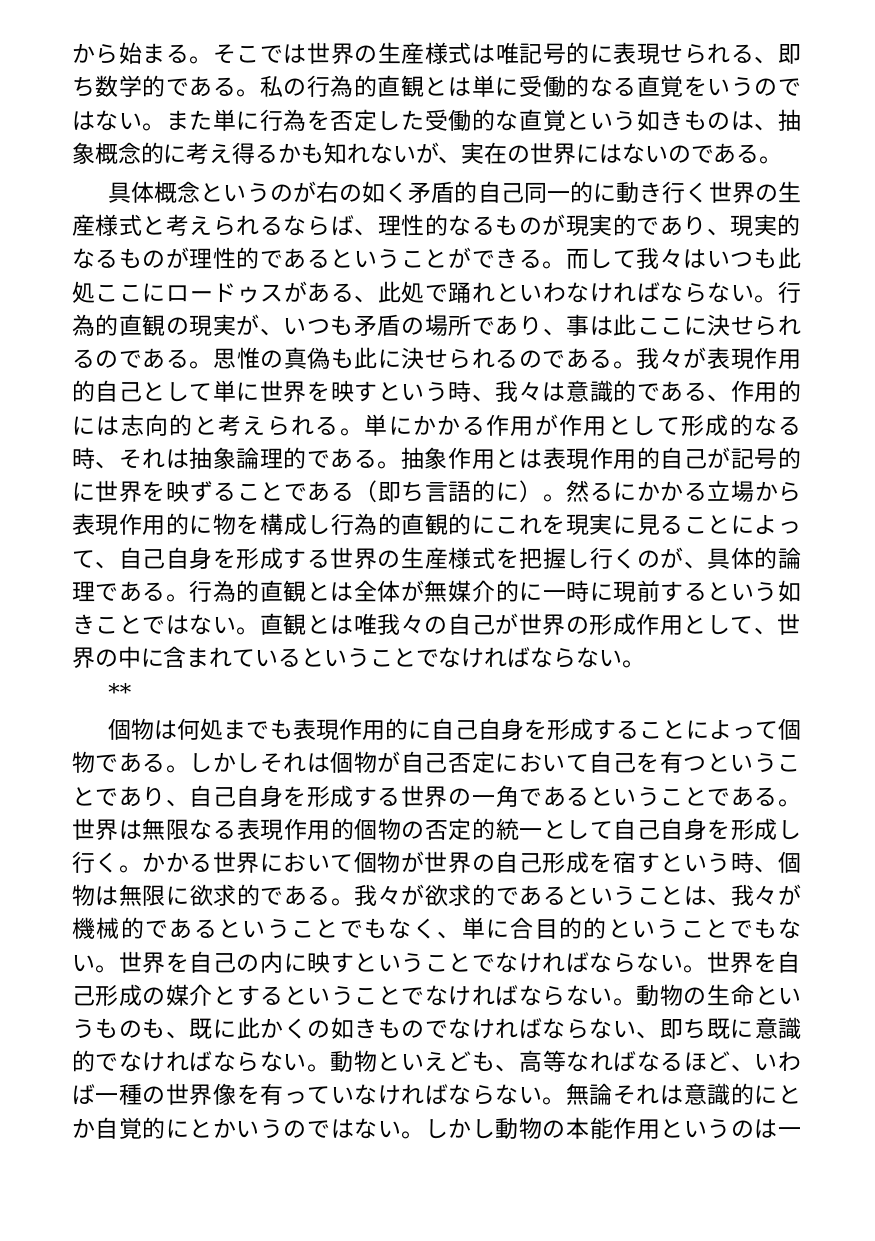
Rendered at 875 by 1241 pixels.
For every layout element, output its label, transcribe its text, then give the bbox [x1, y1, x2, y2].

text から始まる。そこでは世界の生産様式は唯記号的に表現せられる、即ち数学的である。私の行為的直観とは単に受働的なる直覚をいうのではない。また単に行為を否定した受働的な直覚という如きものは、抽象概念的に考え得るかも知れないが、実在の世界にはないのである。 [72, 36, 802, 169]
text 個物は何処までも表現作用的に自己自身を形成することによって個物である。しかしそれは個物が自己否定において自己を有つということであり、自己自身を形成する世界の一角であるということである。世界は無限なる表現作用的個物の否定的統一として自己自身を形成し行く。かかる世界において個物が世界の自己形成を宿すという時、個物は無限に欲求的である。我々が欲求的であるということは、我々が機械的であるということでもなく、単に合目的的ということでもない。世界を自己の内に映すということでなければならない。世界を自己形成の媒介とするということでなければならない。動物の生命というものも、既に此かくの如きものでなければならない、即ち既に意識的でなければならない。動物といえども、高等なればなるほど、いわば一種の世界像を有っていなければならない。無論それは意識的にとか自覚的にとかいうのではない。しかし動物の本能作用というのは一 [72, 712, 802, 1144]
text ** [72, 679, 802, 706]
text 具体概念というのが右の如く矛盾的自己同一的に動き行く世界の生産様式と考えられるならば、理性的なるものが現実的であり、現実的なるものが理性的であるということができる。而して我々はいつも此処ここにロードゥスがある、此処で踊れといわなければならない。行為的直観の現実が、いつも矛盾の場所であり、事は此ここに決せられるのである。思惟の真偽も此に決せられるのである。我々が表現作用的自己として単に世界を映すという時、我々は意識的である、作用的には志向的と考えられる。単にかかる作用が作用として形成的なる時、それは抽象論理的である。抽象作用とは表現作用的自己が記号的に世界を映ずることである（即ち言語的に）。然るにかかる立場から表現作用的に物を構成し行為的直観的にこれを現実に見ることによって、自己自身を形成する世界の生産様式を把握し行くのが、具体的論理である。行為的直観とは全体が無媒介的に一時に現前するという如きことではない。直観とは唯我々の自己が世界の形成作用として、世界の中に含まれているということでなければならない。 [72, 175, 802, 673]
